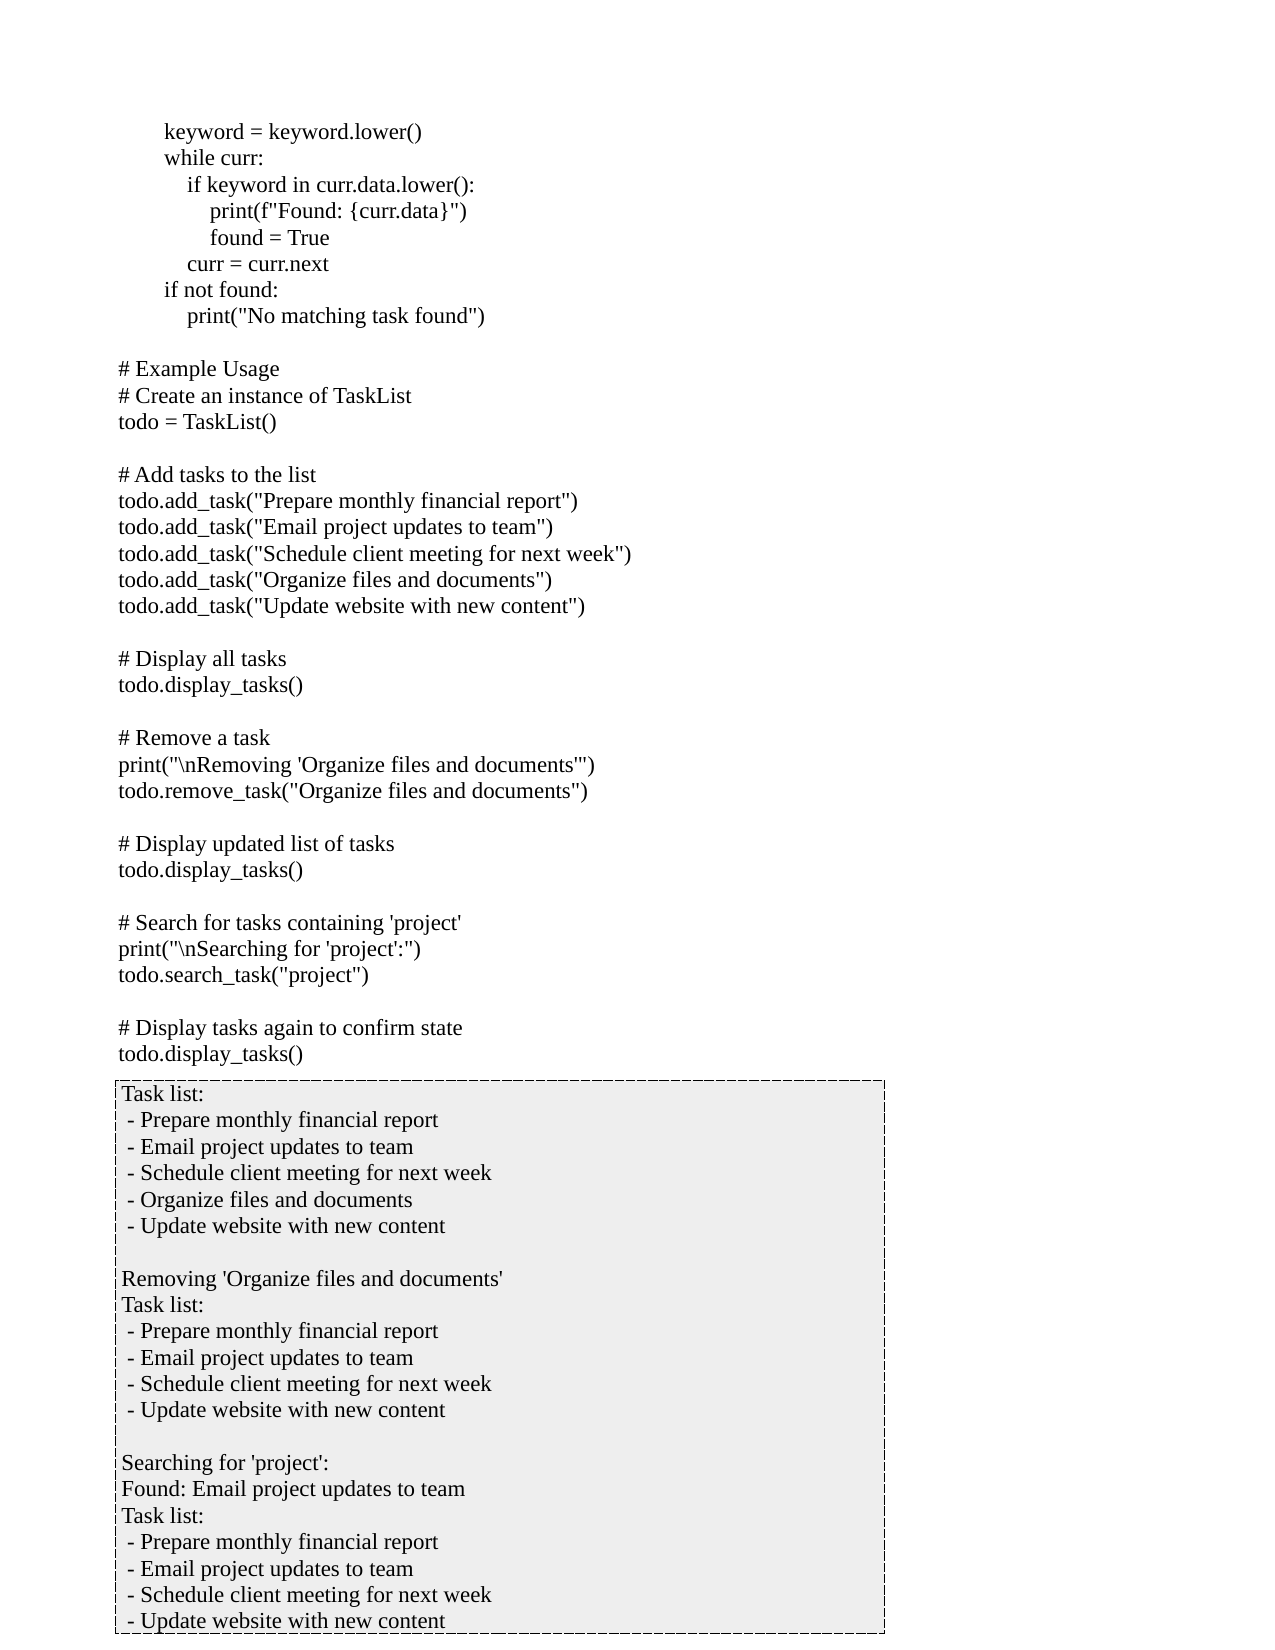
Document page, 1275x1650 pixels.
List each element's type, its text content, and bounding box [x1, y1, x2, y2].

text todo.add_task("Email project updates to team") [118, 513, 1157, 540]
text todo.display_tasks() [118, 1041, 1157, 1067]
text keyword = keyword.lower() [118, 118, 1157, 144]
text # Add tasks to the list [118, 461, 1157, 487]
text # Display updated list of tasks [118, 830, 1157, 856]
text todo.display_tasks() [118, 856, 1157, 882]
text # Remove a task [118, 724, 1157, 751]
text # Create an instance of TaskList [118, 382, 1157, 408]
text if keyword in curr.data.lower(): [118, 171, 1157, 197]
text todo.search_task("project") [118, 961, 1157, 988]
text while curr: [118, 144, 1157, 171]
text if not found: [118, 276, 1157, 303]
text found = True [118, 223, 1157, 250]
text todo = TaskList() [118, 408, 1157, 434]
text todo.remove_task("Organize files and documents") [118, 777, 1157, 803]
text todo.display_tasks() [118, 672, 1157, 698]
text todo.add_task("Prepare monthly financial report") [118, 487, 1157, 513]
text todo.add_task("Schedule client meeting for next week") [118, 540, 1157, 566]
text # Search for tasks containing 'project' [118, 909, 1157, 935]
text curr = curr.next [118, 250, 1157, 276]
text print(f"Found: {curr.data}") [118, 197, 1157, 223]
text # Display tasks again to confirm state [118, 1014, 1157, 1041]
text print("\nSearching for 'project':") [118, 935, 1157, 961]
text print("\nRemoving 'Organize files and documents'") [118, 751, 1157, 777]
text # Display all tasks [118, 645, 1157, 672]
text print("No matching task found") [118, 303, 1157, 329]
text todo.add_task("Organize files and documents") [118, 566, 1157, 592]
text todo.add_task("Update website with new content") [118, 592, 1157, 619]
text # Example Usage [118, 355, 1157, 382]
